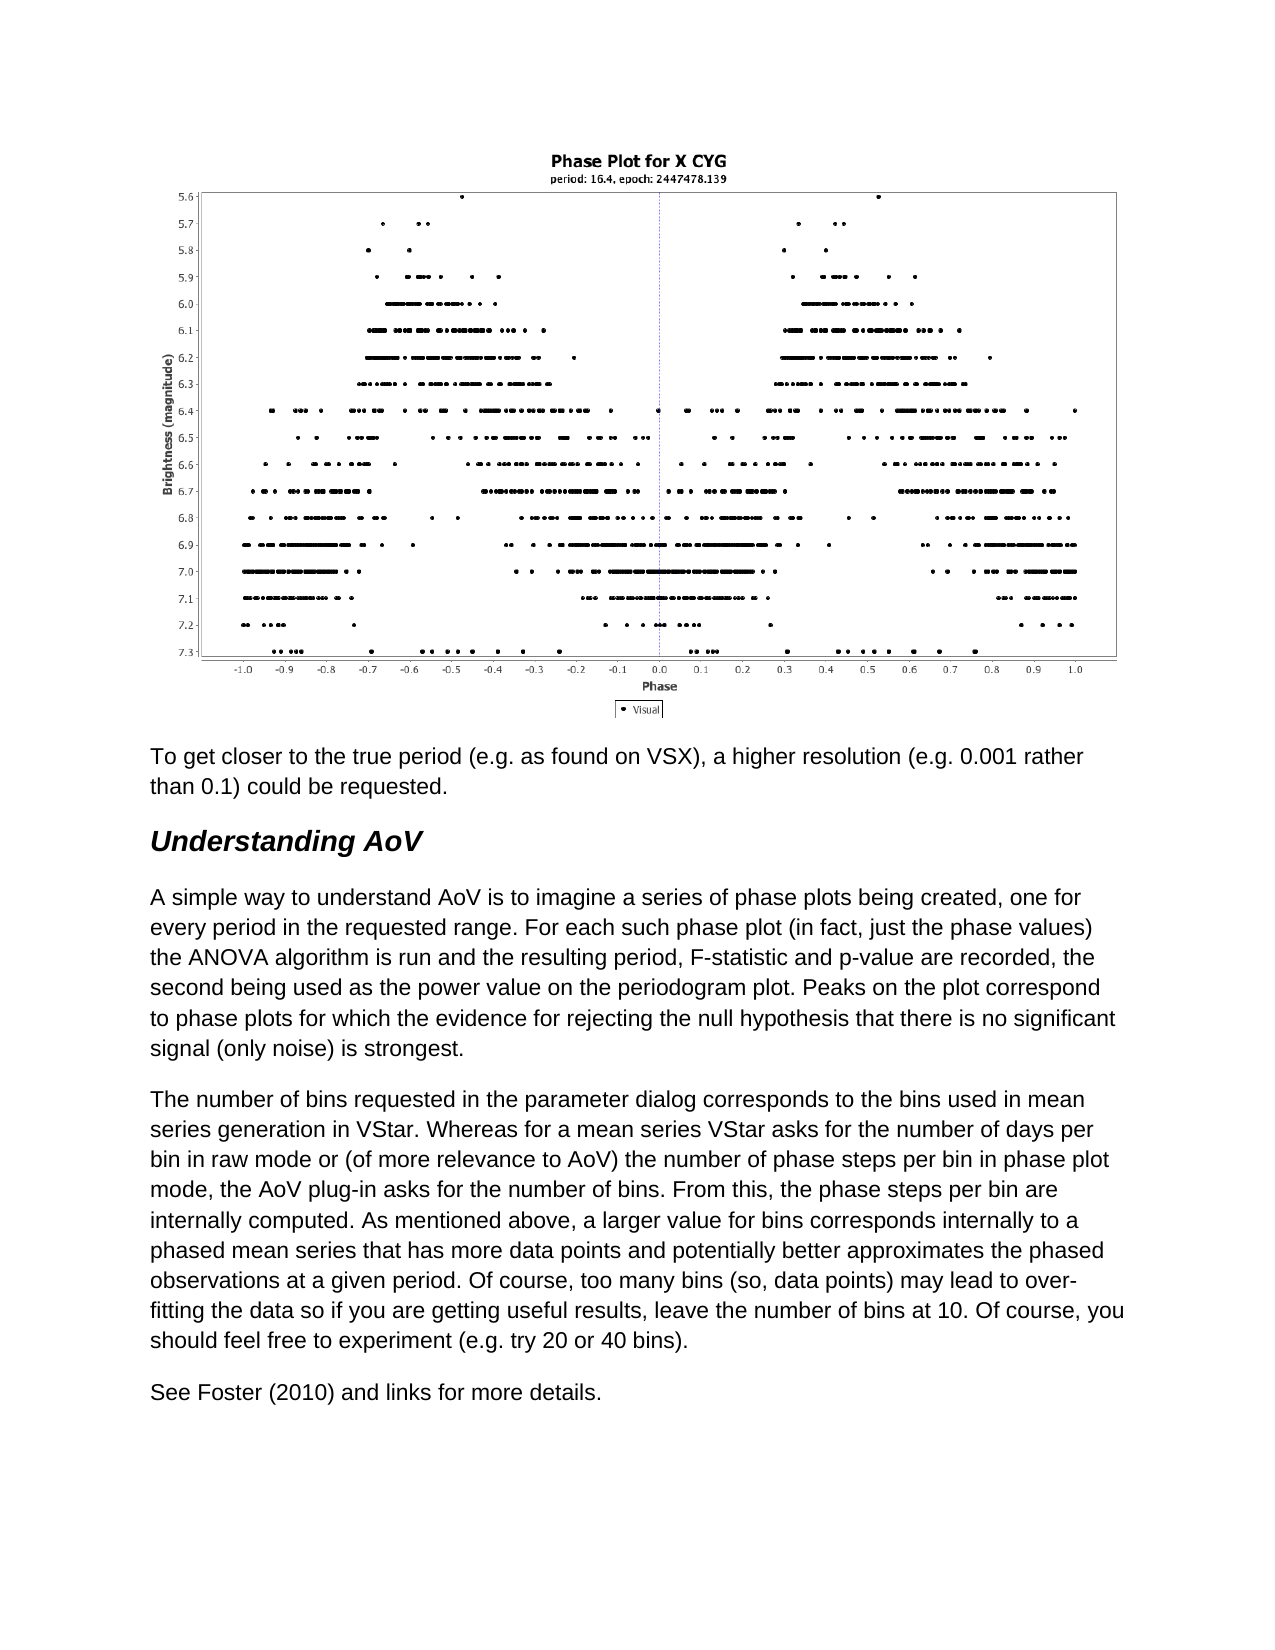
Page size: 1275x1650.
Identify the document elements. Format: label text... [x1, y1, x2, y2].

text Understanding AoV [150, 824, 1125, 858]
text The number of bins requested in the parameter dialog corresponds to the bins used in mean series generation in VStar. Whereas for a mean series VStar asks for the number of days per bin in raw mode or (of more relevance to AoV) the number of phase steps per bin in phase plot mode, the AoV plug-in asks for the number of bins. From this, the phase steps per bin are internally computed. As mentioned above, a larger value for bins corresponds internally to a phased mean series that has more data points and potentially better approximates the phased observations at a given period. Of course, too many bins (so, data points) may lead to over-fitting the data so if you are getting useful results, leave the number of bins at 10. Of course, you should feel free to experiment (e.g. try 20 or 40 bins). [150, 1086, 1125, 1354]
text To get closer to the true period (e.g. as found on VSX), a higher resolution (e.g. 0.001 rather than 0.1) could be requested. [150, 743, 1125, 799]
text See Foster (2010) and links for more details. [150, 1378, 1125, 1405]
text A simple way to understand AoV is to imagine a series of phase plots being created, one for every period in the requested range. For each such phase plot (in fact, just the phase values) the ANOVA algorithm is run and the resulting period, F-statistic and p-value are recorded, the second being used as the power value on the periodogram plot. Peaks on the plot correspond to phase plots for which the evidence for rejecting the null hypothesis that there is no significant signal (only noise) is strongest. [150, 884, 1125, 1061]
